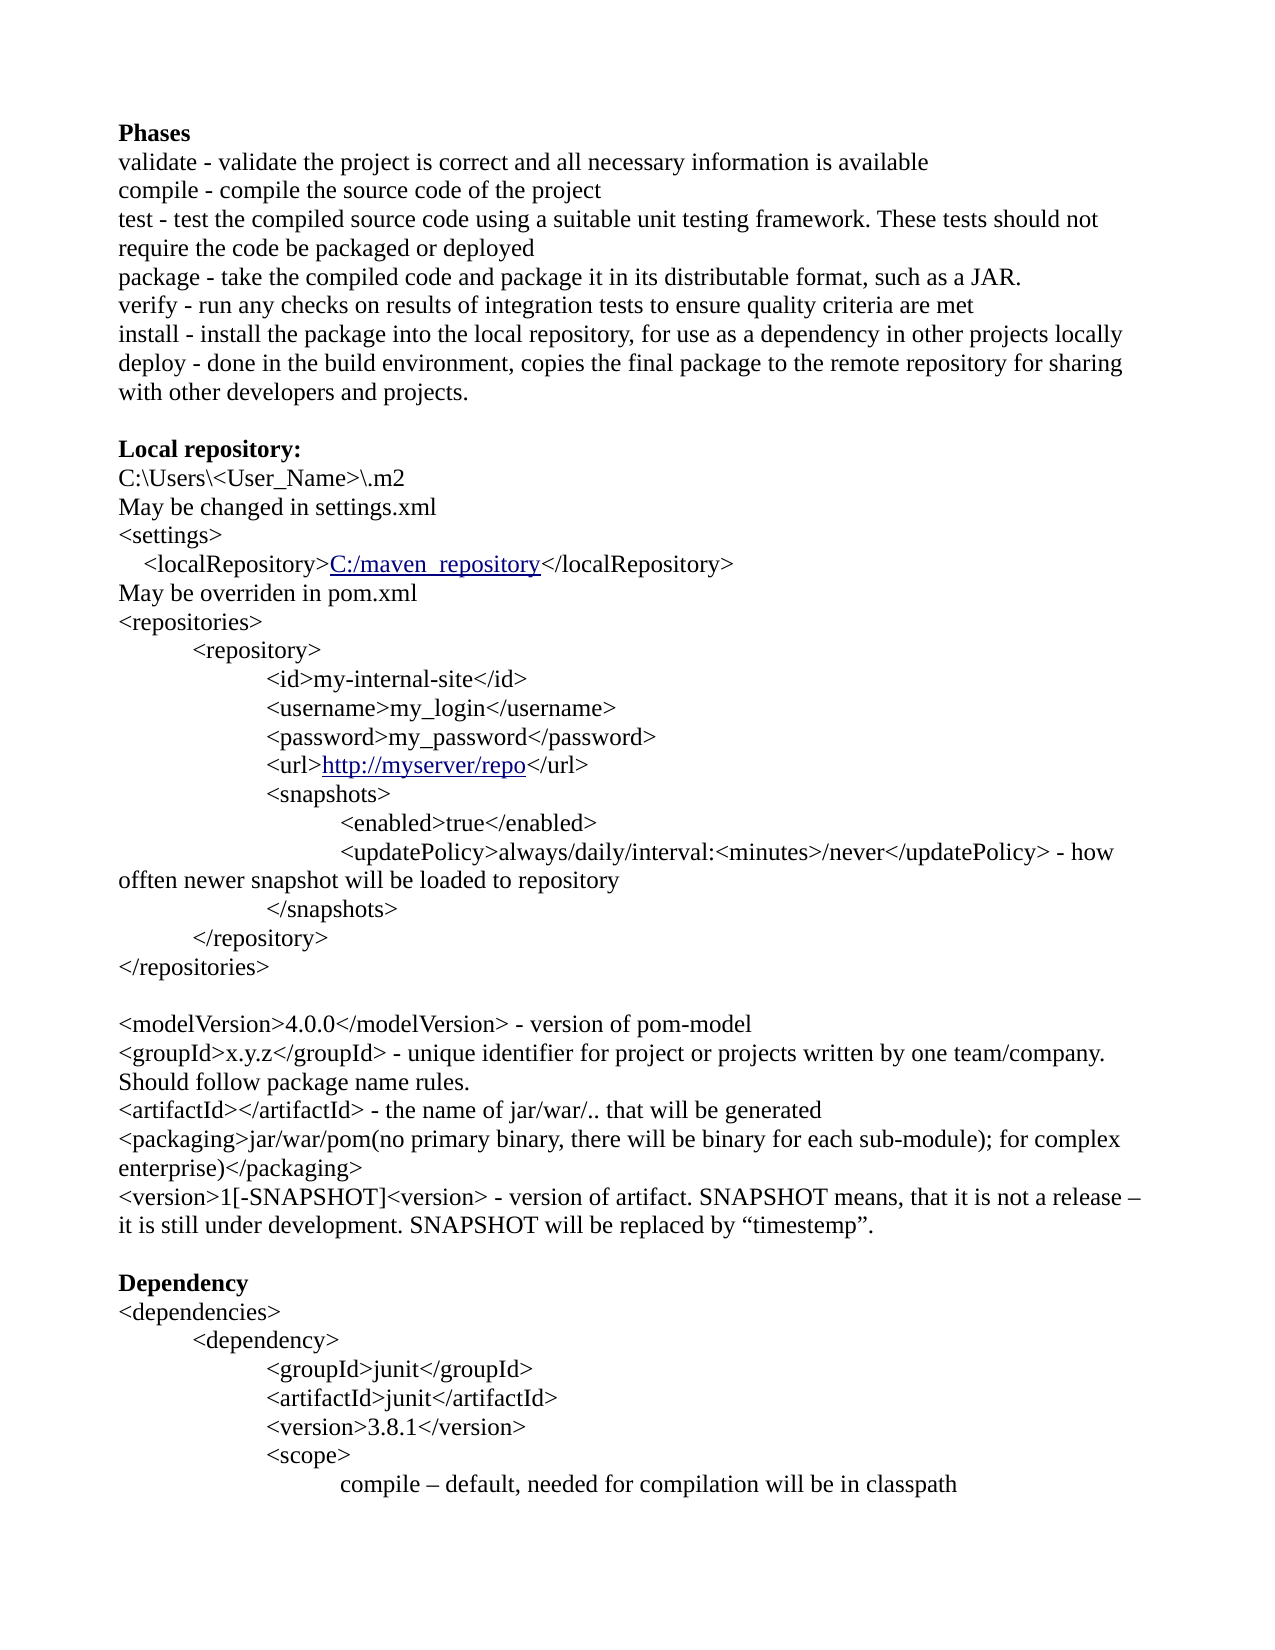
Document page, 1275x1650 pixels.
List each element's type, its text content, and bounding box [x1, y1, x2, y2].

text package - take the compiled code and package it in its distributable format, such as a JAR. [118, 262, 1157, 291]
text <repository> [118, 636, 1157, 664]
text <dependencies> [118, 1297, 1157, 1326]
text <enabled>true</enabled> [118, 808, 1157, 837]
text </repositories> [118, 952, 1157, 981]
text <url>http://myserver/repo</url> [118, 751, 1157, 779]
text compile - compile the source code of the project [118, 176, 1157, 204]
text Dependency [118, 1268, 1157, 1297]
text May be overriden in pom.xml [118, 578, 1157, 607]
text <artifactId></artifactId> - the name of jar/war/.. that will be generated [118, 1096, 1157, 1124]
text C:\Users\<User_Name>\.m2 May be changed in settings.xml [118, 463, 1157, 521]
text Local repository: [118, 434, 1157, 463]
text <groupId>junit</groupId> [118, 1354, 1157, 1383]
text <version>1[-SNAPSHOT]<version> - version of artifact. SNAPSHOT means, that it is not a release – it is still under development. SNAPSHOT will be replaced by “timestemp”. [118, 1182, 1157, 1239]
text <groupId>x.y.z</groupId> - unique identifier for project or projects written by one team/company. Should follow package name rules. [118, 1038, 1157, 1096]
text <updatePolicy>always/daily/interval:<minutes>/never</updatePolicy> - how offten newer snapshot will be loaded to repository [118, 837, 1157, 894]
text <scope> [118, 1441, 1157, 1469]
text <packaging>jar/war/pom(no primary binary, there will be binary for each sub-module); for complex enterprise)</packaging> [118, 1124, 1157, 1182]
text deploy - done in the build environment, copies the final package to the remote repository for sharing with other developers and projects. [118, 348, 1157, 406]
text <username>my_login</username> [118, 693, 1157, 722]
text Phases [118, 118, 1157, 147]
text <modelVersion>4.0.0</modelVersion> - version of pom-model [118, 1009, 1157, 1038]
text <id>my-internal-site</id> [118, 664, 1157, 693]
text </repository> [118, 923, 1157, 952]
text install - install the package into the local repository, for use as a dependency in other projects locally [118, 319, 1157, 348]
text <repositories> [118, 607, 1157, 636]
text <snapshots> [118, 779, 1157, 808]
text </snapshots> [118, 894, 1157, 923]
text test - test the compiled source code using a suitable unit testing framework. These tests should not require the code be packaged or deployed [118, 204, 1157, 262]
text compile – default, needed for compilation will be in classpath [118, 1469, 1157, 1498]
text <password>my_password</password> [118, 722, 1157, 751]
text verify - run any checks on results of integration tests to ensure quality criteria are met [118, 291, 1157, 319]
text <dependency> [118, 1326, 1157, 1354]
text validate - validate the project is correct and all necessary information is available [118, 147, 1157, 176]
text <artifactId>junit</artifactId> [118, 1383, 1157, 1412]
text <settings> <localRepository>C:/maven_repository</localRepository> [118, 521, 1157, 578]
text <version>3.8.1</version> [118, 1412, 1157, 1441]
